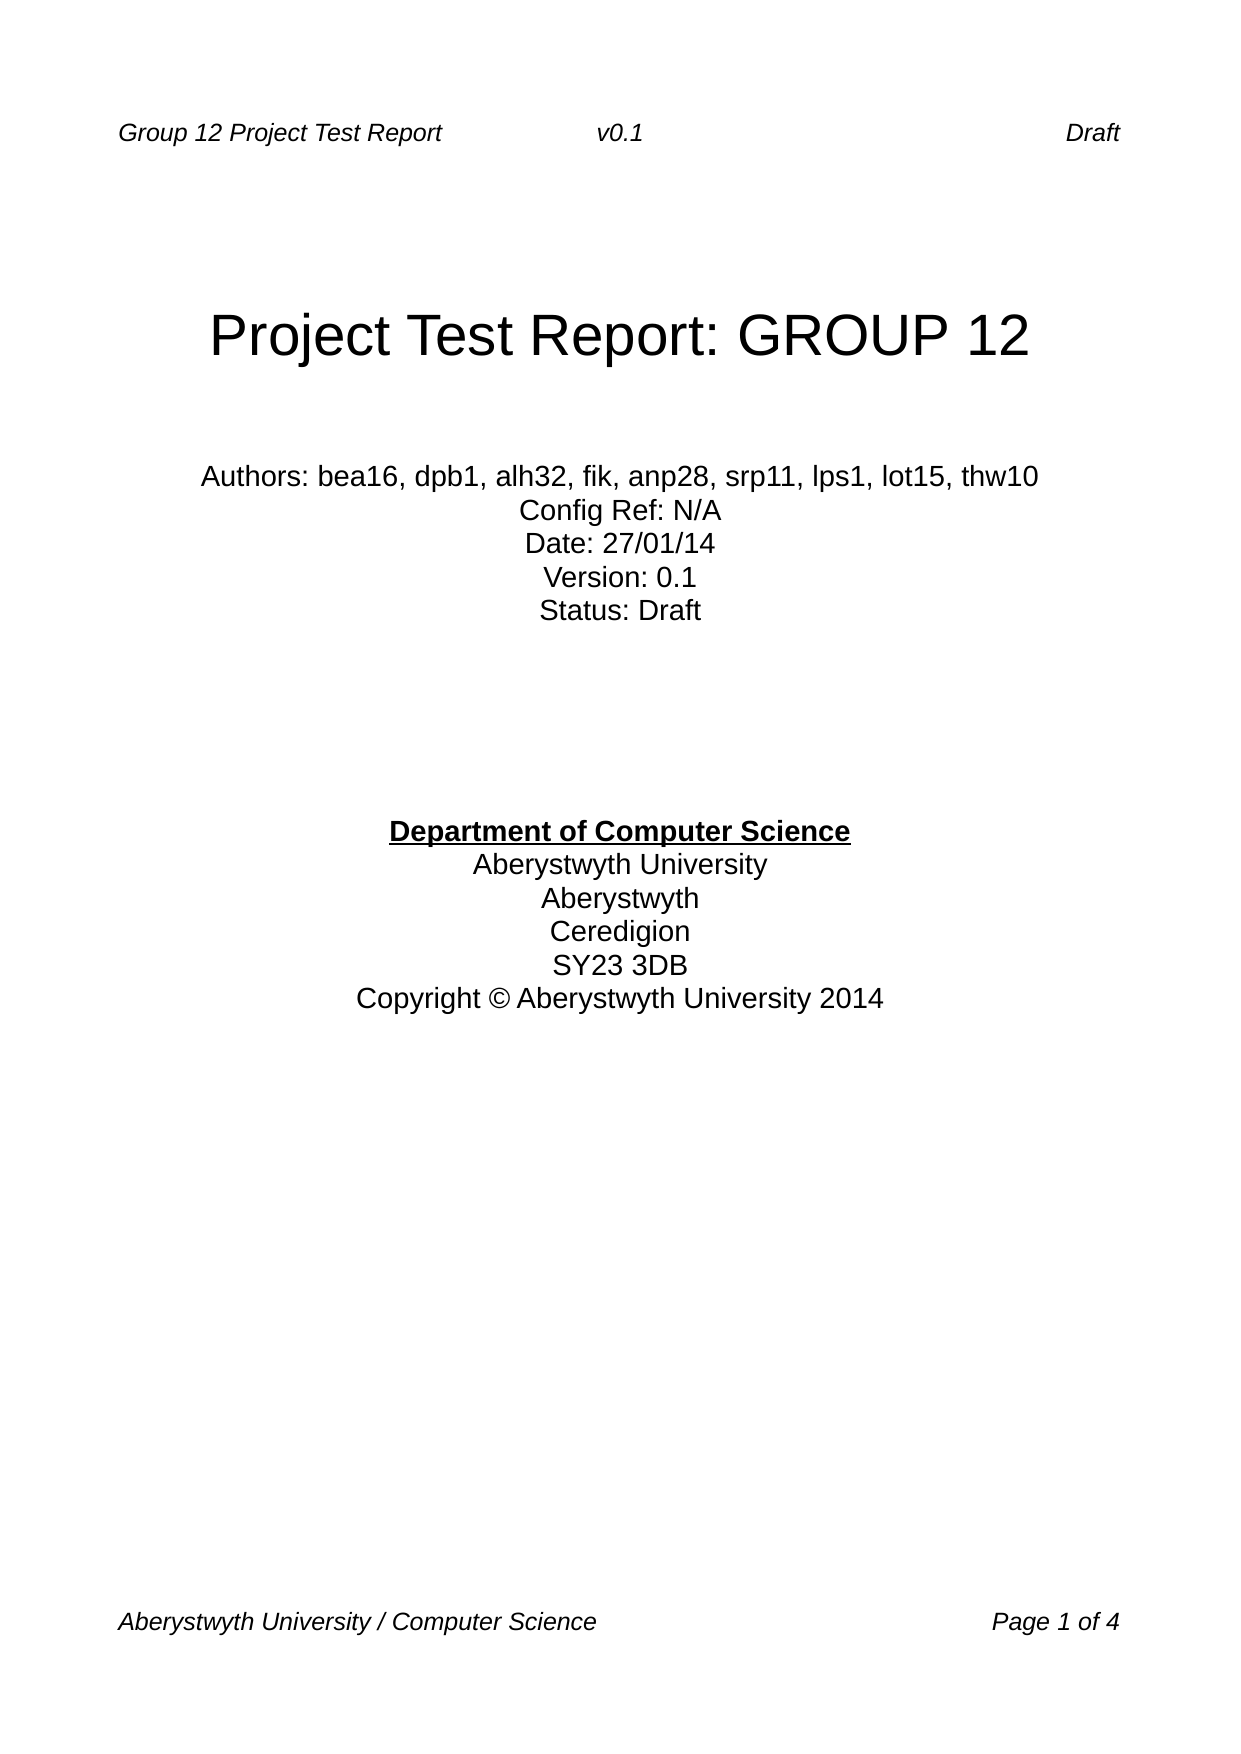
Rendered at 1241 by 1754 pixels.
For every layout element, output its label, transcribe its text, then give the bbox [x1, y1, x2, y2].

text Aberystwyth [118, 881, 1122, 914]
text Date: 27/01/14 [118, 526, 1122, 560]
text SY23 3DB [118, 948, 1122, 981]
text Aberystwyth University [118, 847, 1122, 881]
text Project Test Report: GROUP 12 [118, 301, 1122, 368]
text Copyright © Aberystwyth University 2014 [118, 981, 1122, 1015]
text Version: 0.1 [118, 560, 1122, 593]
text Ceredigion [118, 914, 1122, 948]
text Department of Computer Science [118, 814, 1122, 847]
text Authors: bea16, dpb1, alh32, fik, anp28, srp11, lps1, lot15, thw10 [118, 459, 1122, 493]
text Config Ref: N/A [118, 493, 1122, 526]
text Status: Draft [118, 593, 1122, 627]
